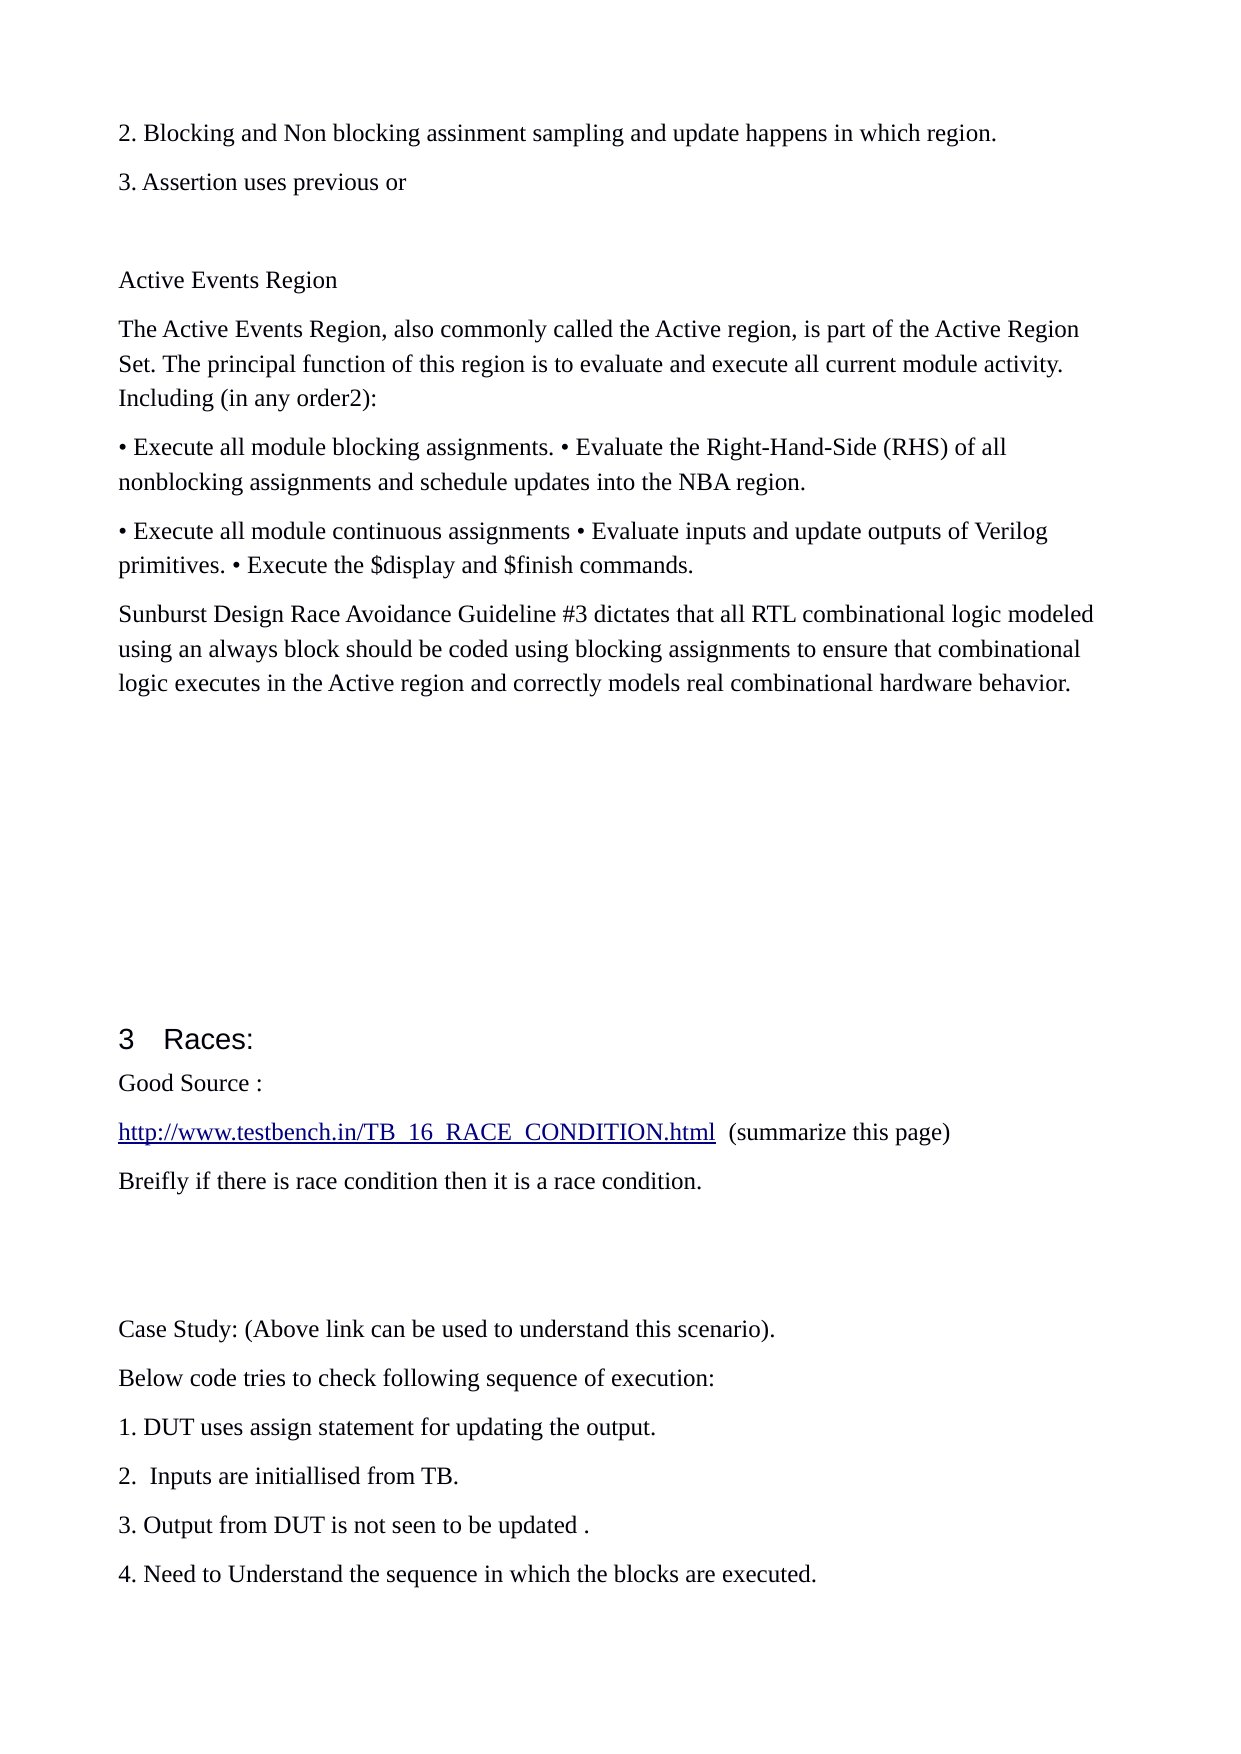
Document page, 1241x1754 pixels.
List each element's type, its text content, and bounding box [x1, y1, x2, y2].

text 1. DUT uses assign statement for updating the output. [118, 1412, 1122, 1441]
text The Active Events Region, also commonly called the Active region, is part of the Active Region Set. The principal function of this region is to evaluate and execute all current module activity. Including (in any order2): [118, 314, 1122, 412]
text Case Study: (Above link can be used to understand this scenario). [118, 1314, 1122, 1342]
text 3. Assertion uses previous or [118, 167, 1122, 196]
text • Execute all module continuous assignments • Evaluate inputs and update outputs of Verilog primitives. • Execute the $display and $finish commands. [118, 516, 1122, 579]
text 2. Blocking and Non blocking assinment sampling and update happens in which region. [118, 118, 1122, 147]
text Good Source : [118, 1068, 1122, 1097]
text Breifly if there is race condition then it is a race condition. [118, 1166, 1122, 1195]
text Sunburst Design Race Avoidance Guideline #3 dictates that all RTL combinational logic modeled using an always block should be coded using blocking assignments to ensure that combinational logic executes in the Active region and correctly models real combinational hardware behavior. [118, 599, 1122, 697]
text 3. Output from DUT is not seen to be updated . [118, 1510, 1122, 1539]
text 4. Need to Understand the sequence in which the blocks are executed. [118, 1559, 1122, 1588]
text • Execute all module blocking assignments. • Evaluate the Right-Hand-Side (RHS) of all nonblocking assignments and schedule updates into the NBA region. [118, 432, 1122, 496]
text Active Events Region [118, 265, 1122, 294]
subtitle Races: [118, 1022, 1122, 1056]
text Below code tries to check following sequence of execution: [118, 1363, 1122, 1391]
text 2. Inputs are initiallised from TB. [118, 1461, 1122, 1489]
text http://www.testbench.in/TB_16_RACE_CONDITION.html (summarize this page) [118, 1117, 1122, 1146]
